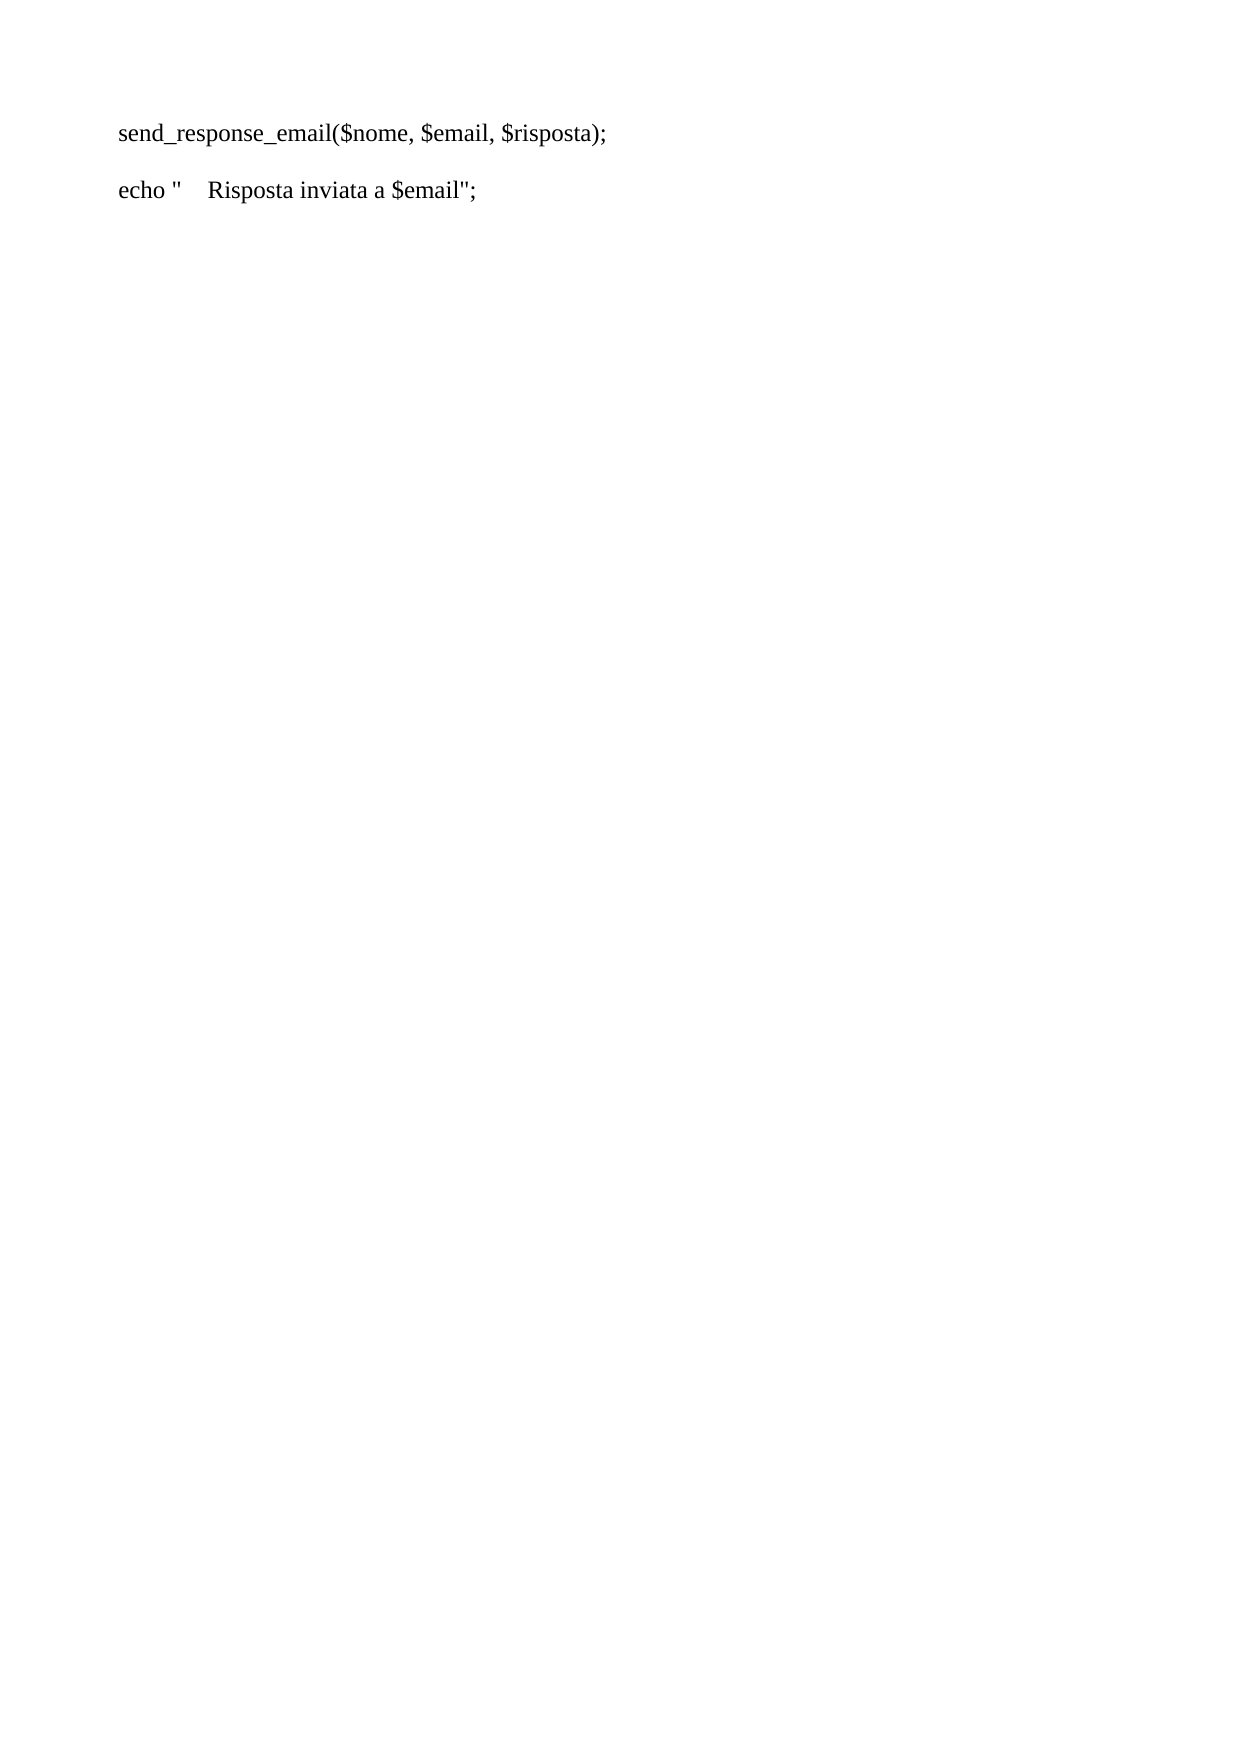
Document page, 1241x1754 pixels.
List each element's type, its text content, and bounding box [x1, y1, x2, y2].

text send_response_email($nome, $email, $risposta); [118, 118, 1122, 147]
text echo "✅ Risposta inviata a $email"; [118, 176, 1122, 204]
